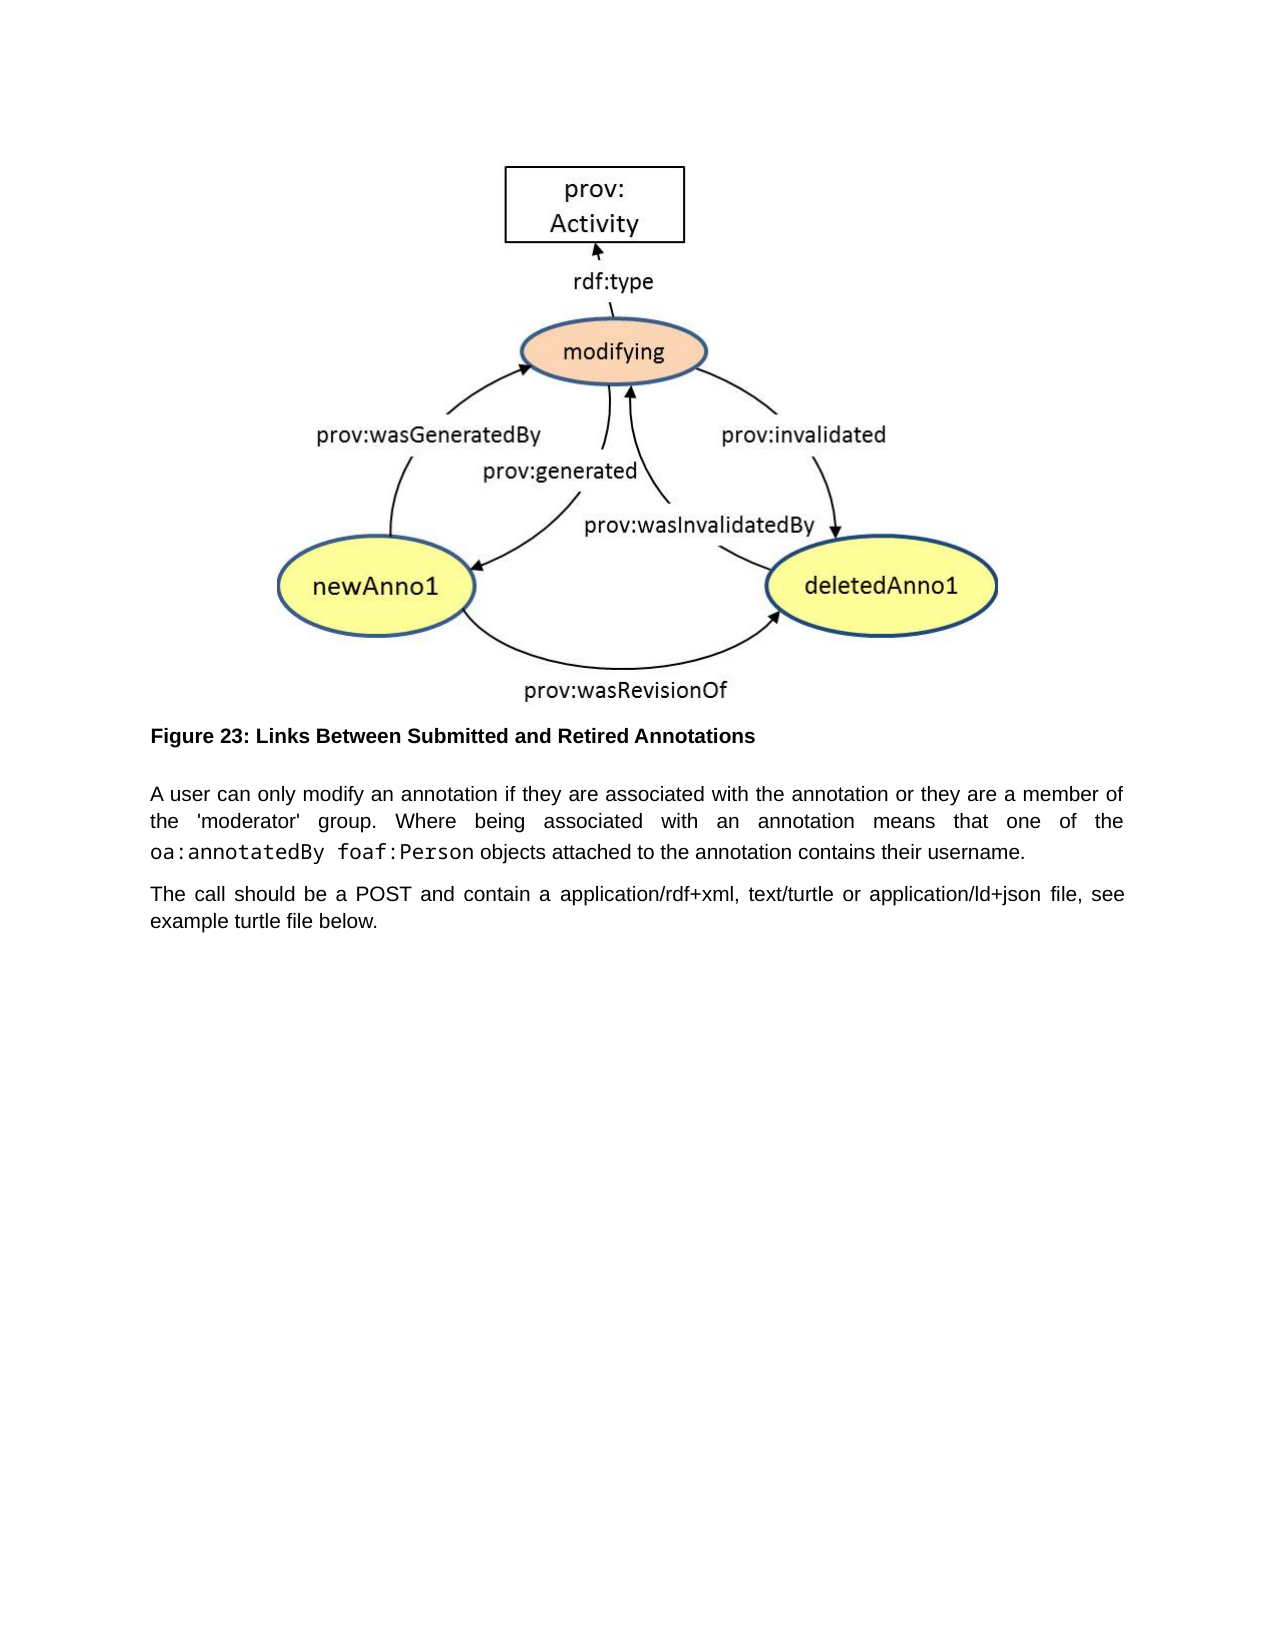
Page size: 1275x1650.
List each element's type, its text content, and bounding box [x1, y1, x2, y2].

text Figure 23: Links Between Submitted and Retired Annotations [150, 174, 1125, 748]
text A user can only modify an annotation if they are associated with the annotation or they are a member of the 'moderator' group. Where being associated with an annotation means that one of the oa:annotatedBy foaf:Person objects attached to the annotation contains their username. [150, 748, 1125, 865]
text [150, 150, 1125, 162]
text The call should be a POST and contain a application/rdf+xml, text/turtle or application/ld+json file, see example turtle file below. [150, 881, 1125, 933]
picture [277, 161, 998, 721]
